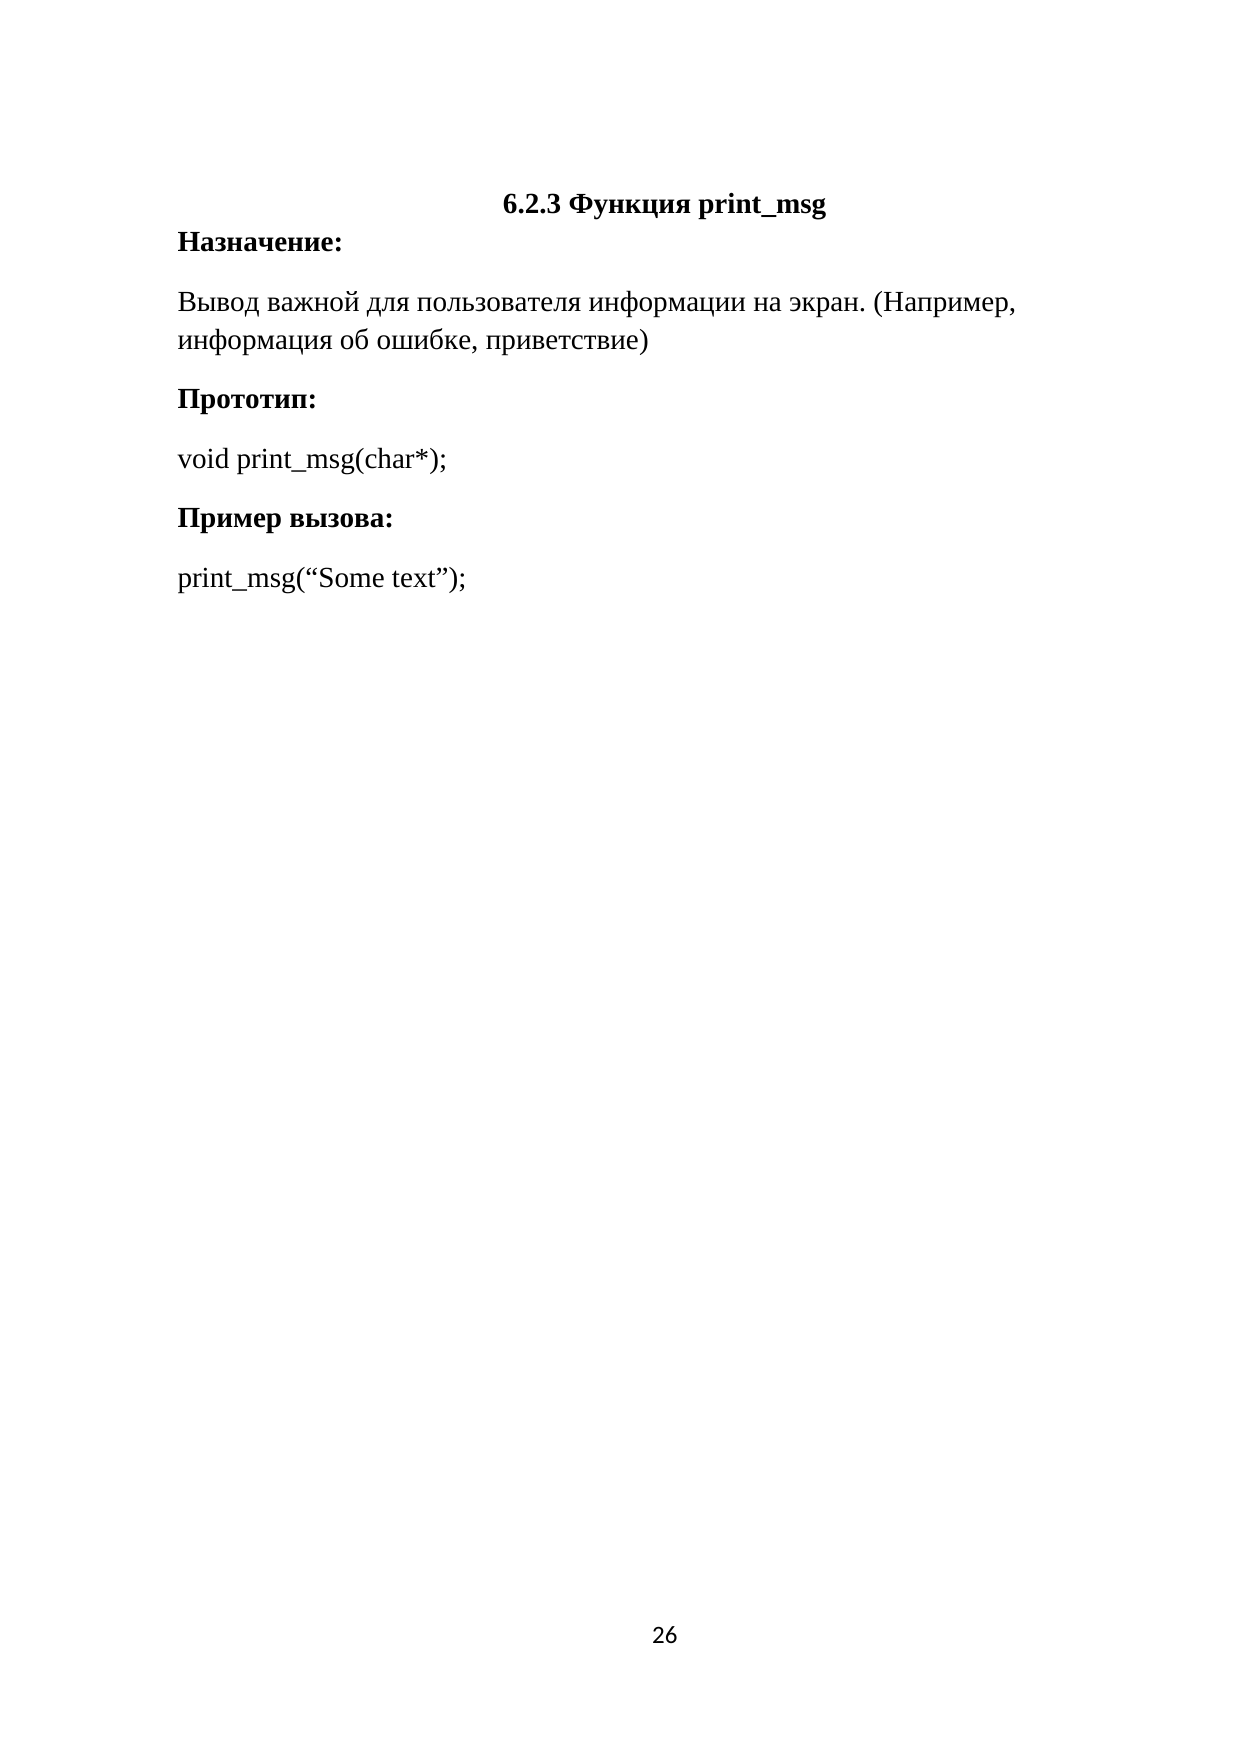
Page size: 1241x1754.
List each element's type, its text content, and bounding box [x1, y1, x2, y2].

text Назначение: [177, 224, 1152, 258]
subtitle 6.2.3 Функция print_msg [177, 186, 1152, 219]
text print_msg(“Some text”); [177, 560, 1152, 593]
text Пример вызова: [177, 500, 1152, 534]
text Вывод важной для пользователя информации на экран. (Например, информация об ошибке, приветствие) [177, 284, 1152, 356]
text Прототип: [177, 382, 1152, 415]
text void print_msg(char*); [177, 441, 1152, 474]
